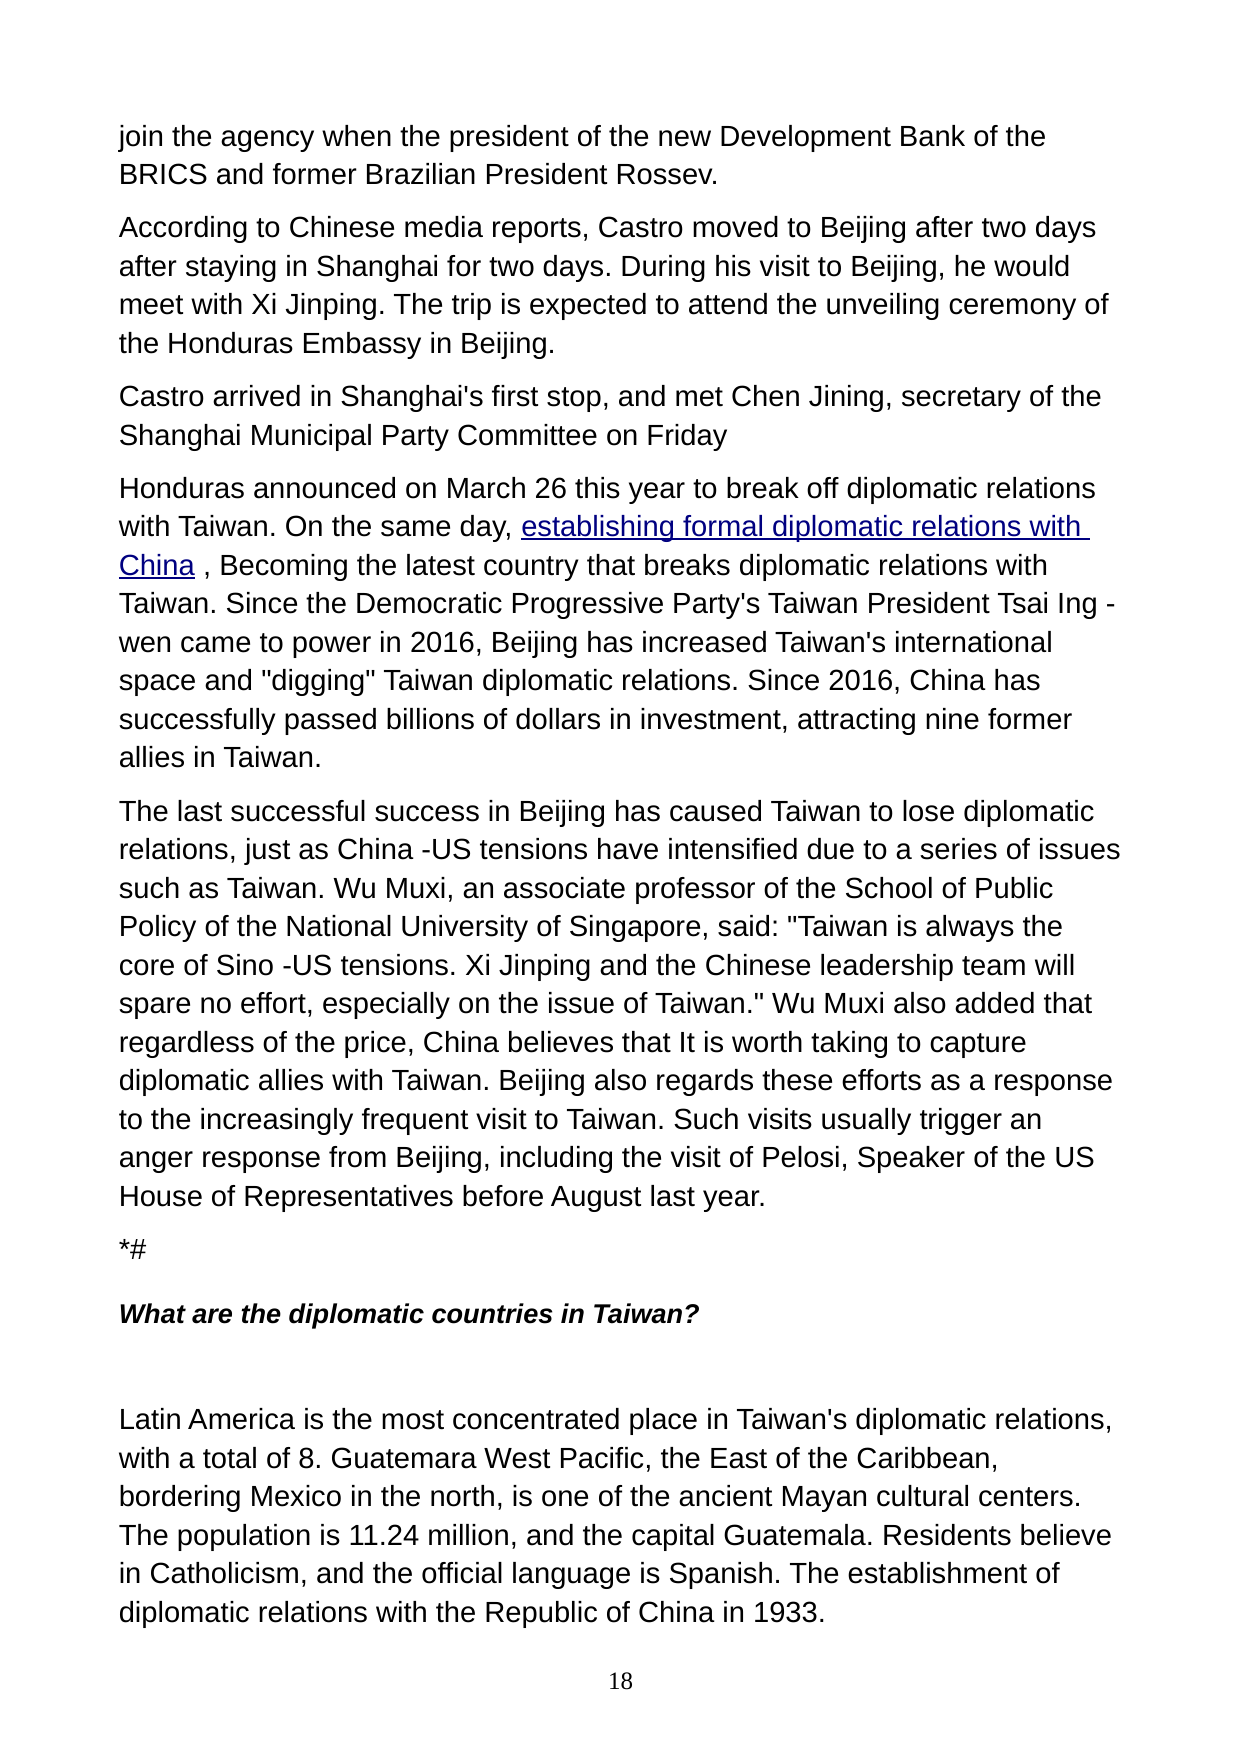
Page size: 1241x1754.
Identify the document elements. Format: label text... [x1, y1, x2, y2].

text Honduras announced on March 26 this year to break off diplomatic relations with Taiwan. On the same day, establishing formal diplomatic relations with China , Becoming the latest country that breaks diplomatic relations with Taiwan. Since the Democratic Progressive Party's Taiwan President Tsai Ing -wen came to power in 2016, Beijing has increased Taiwan's international space and "digging" Taiwan diplomatic relations. Since 2016, China has successfully passed billions of dollars in investment, attracting nine former allies in Taiwan. [118, 471, 1122, 774]
text The last successful success in Beijing has caused Taiwan to lose diplomatic relations, just as China -US tensions have intensified due to a series of issues such as Taiwan. Wu Muxi, an associate professor of the School of Public Policy of the National University of Singapore, said: "Taiwan is always the core of Sino -US tensions. Xi Jinping and the Chinese leadership team will spare no effort, especially on the issue of Taiwan." Wu Muxi also added that regardless of the price, China believes that It is worth taking to capture diplomatic allies with Taiwan. Beijing also regards these efforts as a response to the increasingly frequent visit to Taiwan. Such visits usually trigger an anger response from Beijing, including the visit of Pelosi, Speaker of the US House of Representatives before August last year. [118, 793, 1122, 1212]
text According to Chinese media reports, Castro moved to Beijing after two days after staying in Shanghai for two days. During his visit to Beijing, he would meet with Xi Jinping. The trip is expected to attend the unveiling ceremony of the Honduras Embassy in Beijing. [118, 210, 1122, 359]
subtitle What are the diplomatic countries in Taiwan? [118, 1298, 1122, 1329]
text Castro arrived in Shanghai's first stop, and met Chen Jining, secretary of the Shanghai Municipal Party Committee on Friday [118, 379, 1122, 451]
text join the agency when the president of the new Development Bank of the BRICS and former Brazilian President Rossev. [118, 118, 1122, 191]
text Latin America is the most concentrated place in Taiwan's diplomatic relations, with a total of 8. Guatemara West Pacific, the East of the Caribbean, bordering Mexico in the north, is one of the ancient Mayan cultural centers. The population is 11.24 million, and the capital Guatemala. Residents believe in Catholicism, and the official language is Spanish. The establishment of diplomatic relations with the Republic of China in 1933. [118, 1402, 1122, 1628]
text *# [118, 1232, 1122, 1266]
